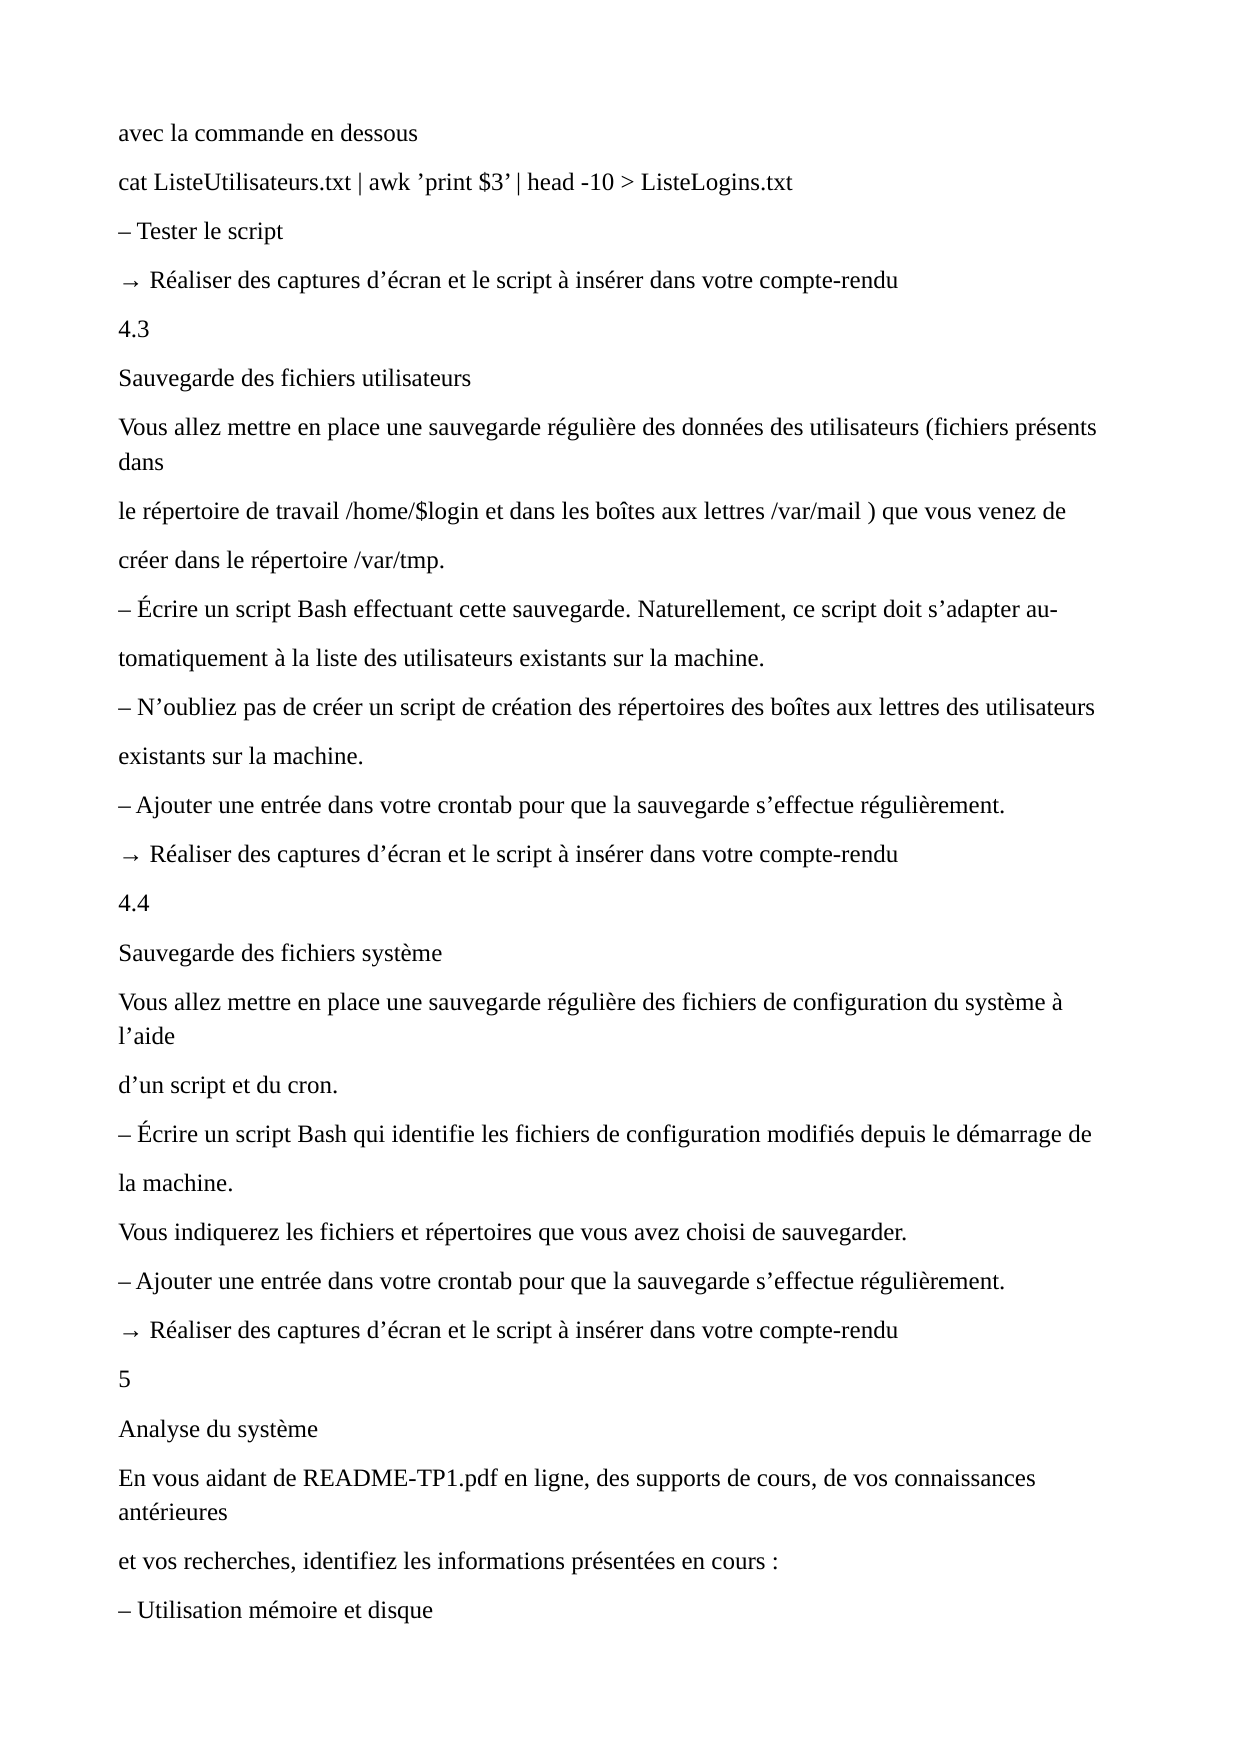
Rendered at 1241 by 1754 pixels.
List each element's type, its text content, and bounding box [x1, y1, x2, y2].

text → Réaliser des captures d’écran et le script à insérer dans votre compte-rendu [118, 1316, 1122, 1344]
text → Réaliser des captures d’écran et le script à insérer dans votre compte-rendu [118, 839, 1122, 868]
text Vous allez mettre en place une sauvegarde régulière des fichiers de configuration du système à l’aide [118, 987, 1122, 1050]
text – Tester le script [118, 216, 1122, 245]
text Sauvegarde des fichiers utilisateurs [118, 363, 1122, 392]
text – Écrire un script Bash effectuant cette sauvegarde. Naturellement, ce script doit s’adapter au- [118, 594, 1122, 623]
text 4.3 [118, 314, 1122, 343]
text créer dans le répertoire /var/tmp. [118, 545, 1122, 574]
text Vous allez mettre en place une sauvegarde régulière des données des utilisateurs (fichiers présents dans [118, 412, 1122, 476]
text tomatiquement à la liste des utilisateurs existants sur la machine. [118, 643, 1122, 672]
text le répertoire de travail /home/$login et dans les boîtes aux lettres /var/mail ) que vous venez de [118, 496, 1122, 525]
text d’un script et du cron. [118, 1070, 1122, 1099]
text cat ListeUtilisateurs.txt | awk ’print $3’ | head -10 > ListeLogins.txt [118, 167, 1122, 196]
text avec la commande en dessous [118, 118, 1122, 147]
text Analyse du système [118, 1414, 1122, 1442]
text En vous aidant de README-TP1.pdf en ligne, des supports de cours, de vos connaissances antérieures [118, 1463, 1122, 1526]
text Vous indiquerez les fichiers et répertoires que vous avez choisi de sauvegarder. [118, 1217, 1122, 1246]
text et vos recherches, identifiez les informations présentées en cours : [118, 1546, 1122, 1575]
text → Réaliser des captures d’écran et le script à insérer dans votre compte-rendu [118, 265, 1122, 294]
text Sauvegarde des fichiers système [118, 938, 1122, 966]
text 4.4 [118, 888, 1122, 917]
text 5 [118, 1364, 1122, 1393]
text – Ajouter une entrée dans votre crontab pour que la sauvegarde s’effectue régulièrement. [118, 790, 1122, 819]
text – Ajouter une entrée dans votre crontab pour que la sauvegarde s’effectue régulièrement. [118, 1266, 1122, 1295]
text – Écrire un script Bash qui identifie les fichiers de configuration modifiés depuis le démarrage de [118, 1119, 1122, 1148]
text – N’oubliez pas de créer un script de création des répertoires des boîtes aux lettres des utilisateurs [118, 692, 1122, 721]
text existants sur la machine. [118, 741, 1122, 770]
text – Utilisation mémoire et disque [118, 1595, 1122, 1624]
text la machine. [118, 1168, 1122, 1197]
